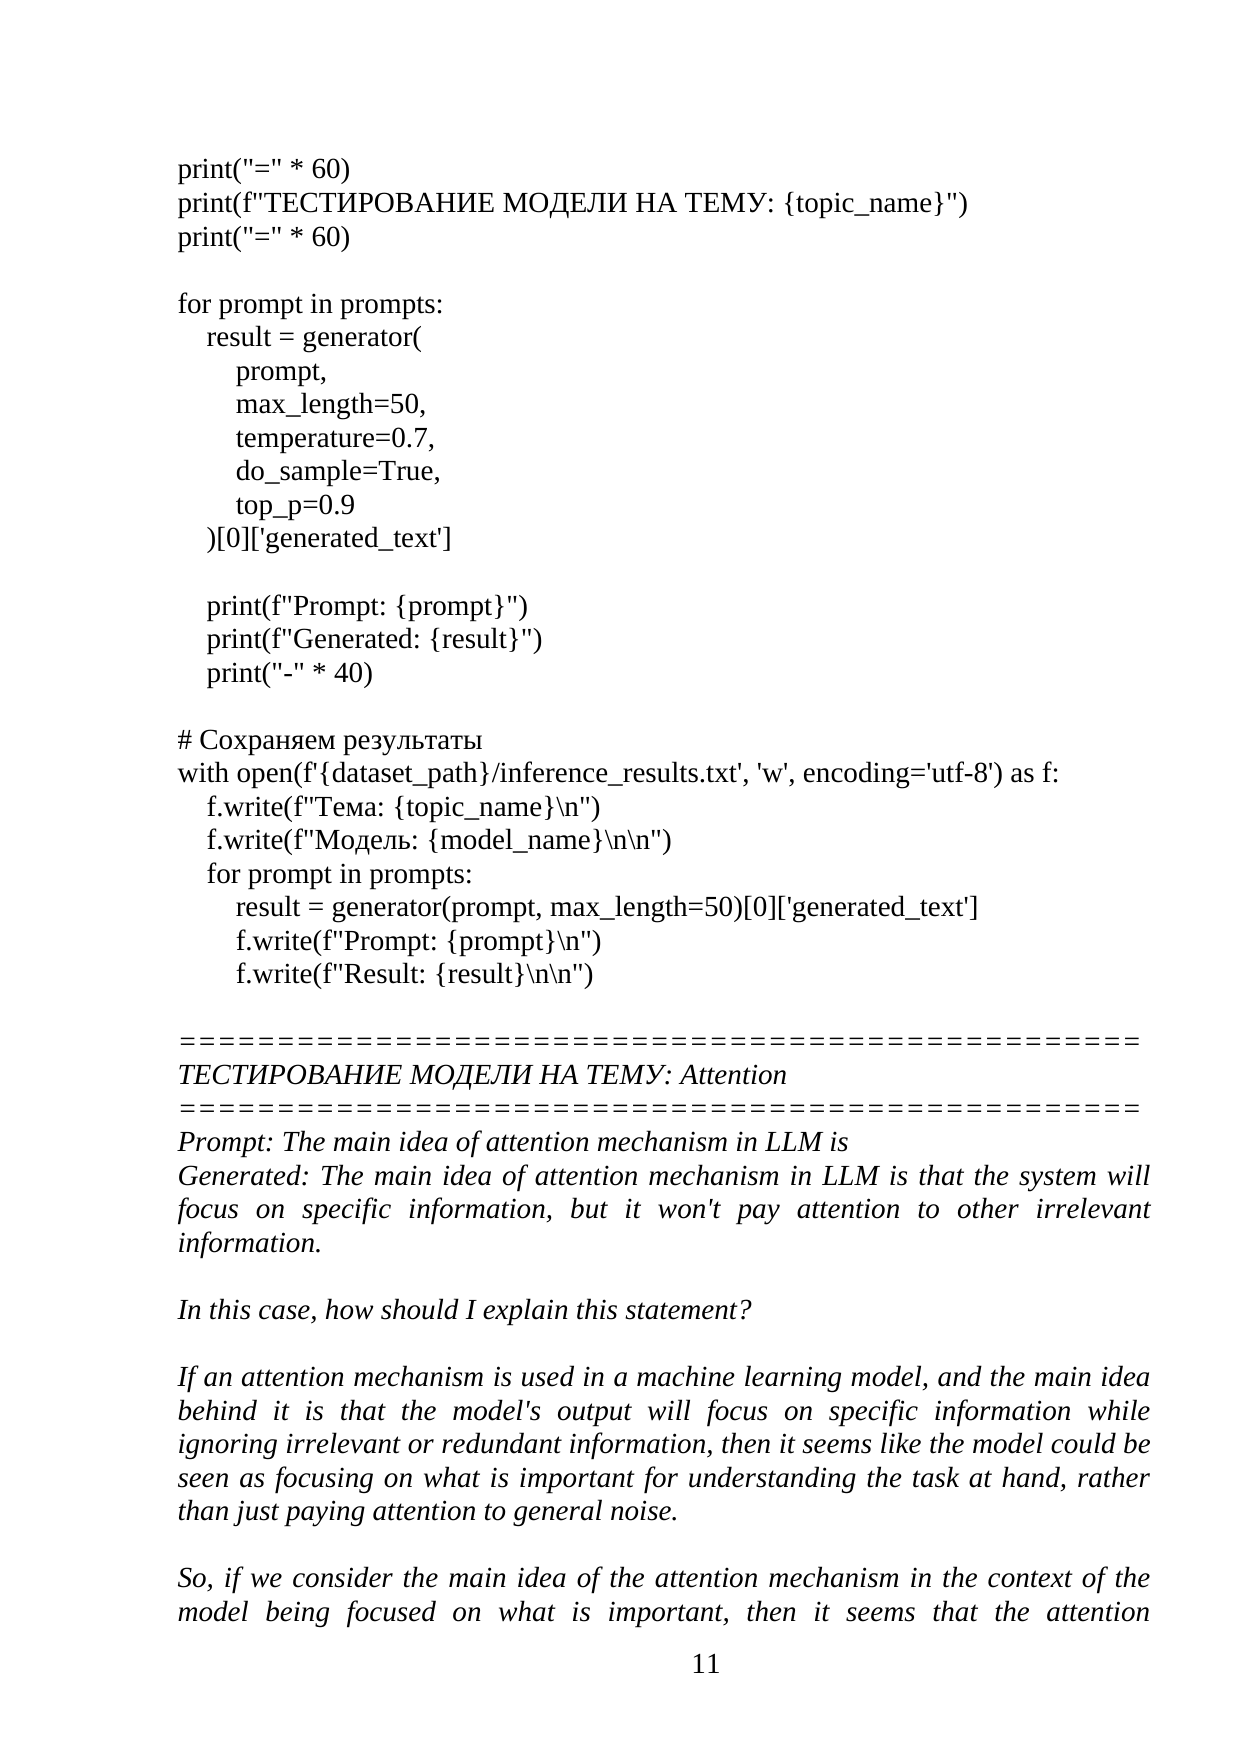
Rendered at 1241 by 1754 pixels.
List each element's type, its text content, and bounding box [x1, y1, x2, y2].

text )[0]['generated_text'] [177, 521, 1152, 554]
text print(f"Generated: {result}") [177, 621, 1152, 655]
text print("-" * 40) [177, 655, 1152, 688]
text result = generator( [177, 319, 1152, 353]
text for prompt in prompts: [177, 286, 1152, 319]
text for prompt in prompts: [177, 856, 1152, 889]
text do_sample=True, [177, 453, 1152, 487]
text print("=" * 60) [177, 152, 1152, 185]
text prompt, [177, 353, 1152, 386]
text # Сохраняем результаты [177, 722, 1152, 755]
text Generated: The main idea of attention mechanism in LLM is that the system will focus on specific information, but it won't pay attention to other irrelevant information. [177, 1158, 1152, 1258]
text result = generator(prompt, max_length=50)[0]['generated_text'] [177, 889, 1152, 923]
text print(f"Prompt: {prompt}") [177, 588, 1152, 621]
text top_p=0.9 [177, 487, 1152, 521]
text max_length=50, [177, 386, 1152, 420]
text ================================================= [177, 1091, 1152, 1124]
text print(f"ТЕСТИРОВАНИЕ МОДЕЛИ НА ТЕМУ: {topic_name}") [177, 185, 1152, 219]
text ================================================= [177, 1024, 1152, 1057]
text f.write(f"Prompt: {prompt}\n") [177, 923, 1152, 957]
text f.write(f"Тема: {topic_name}\n") [177, 789, 1152, 822]
text Prompt: The main idea of attention mechanism in LLM is [177, 1124, 1152, 1158]
text print("=" * 60) [177, 219, 1152, 252]
text So, if we consider the main idea of the attention mechanism in the context of the model being focused on what is important, then it seems that the attention [177, 1560, 1152, 1627]
text If an attention mechanism is used in a machine learning model, and the main idea behind it is that the model's output will focus on specific information while ignoring irrelevant or redundant information, then it seems like the model could be seen as focusing on what is important for understanding the task at hand, rather than just paying attention to general noise. [177, 1359, 1152, 1527]
text f.write(f"Result: {result}\n\n") [177, 957, 1152, 990]
text In this case, how should I explain this statement? [177, 1292, 1152, 1326]
text temperature=0.7, [177, 420, 1152, 453]
text ТЕСТИРОВАНИЕ МОДЕЛИ НА ТЕМУ: Attention [177, 1057, 1152, 1091]
text f.write(f"Модель: {model_name}\n\n") [177, 822, 1152, 856]
text with open(f'{dataset_path}/inference_results.txt', 'w', encoding='utf-8') as f: [177, 755, 1152, 789]
